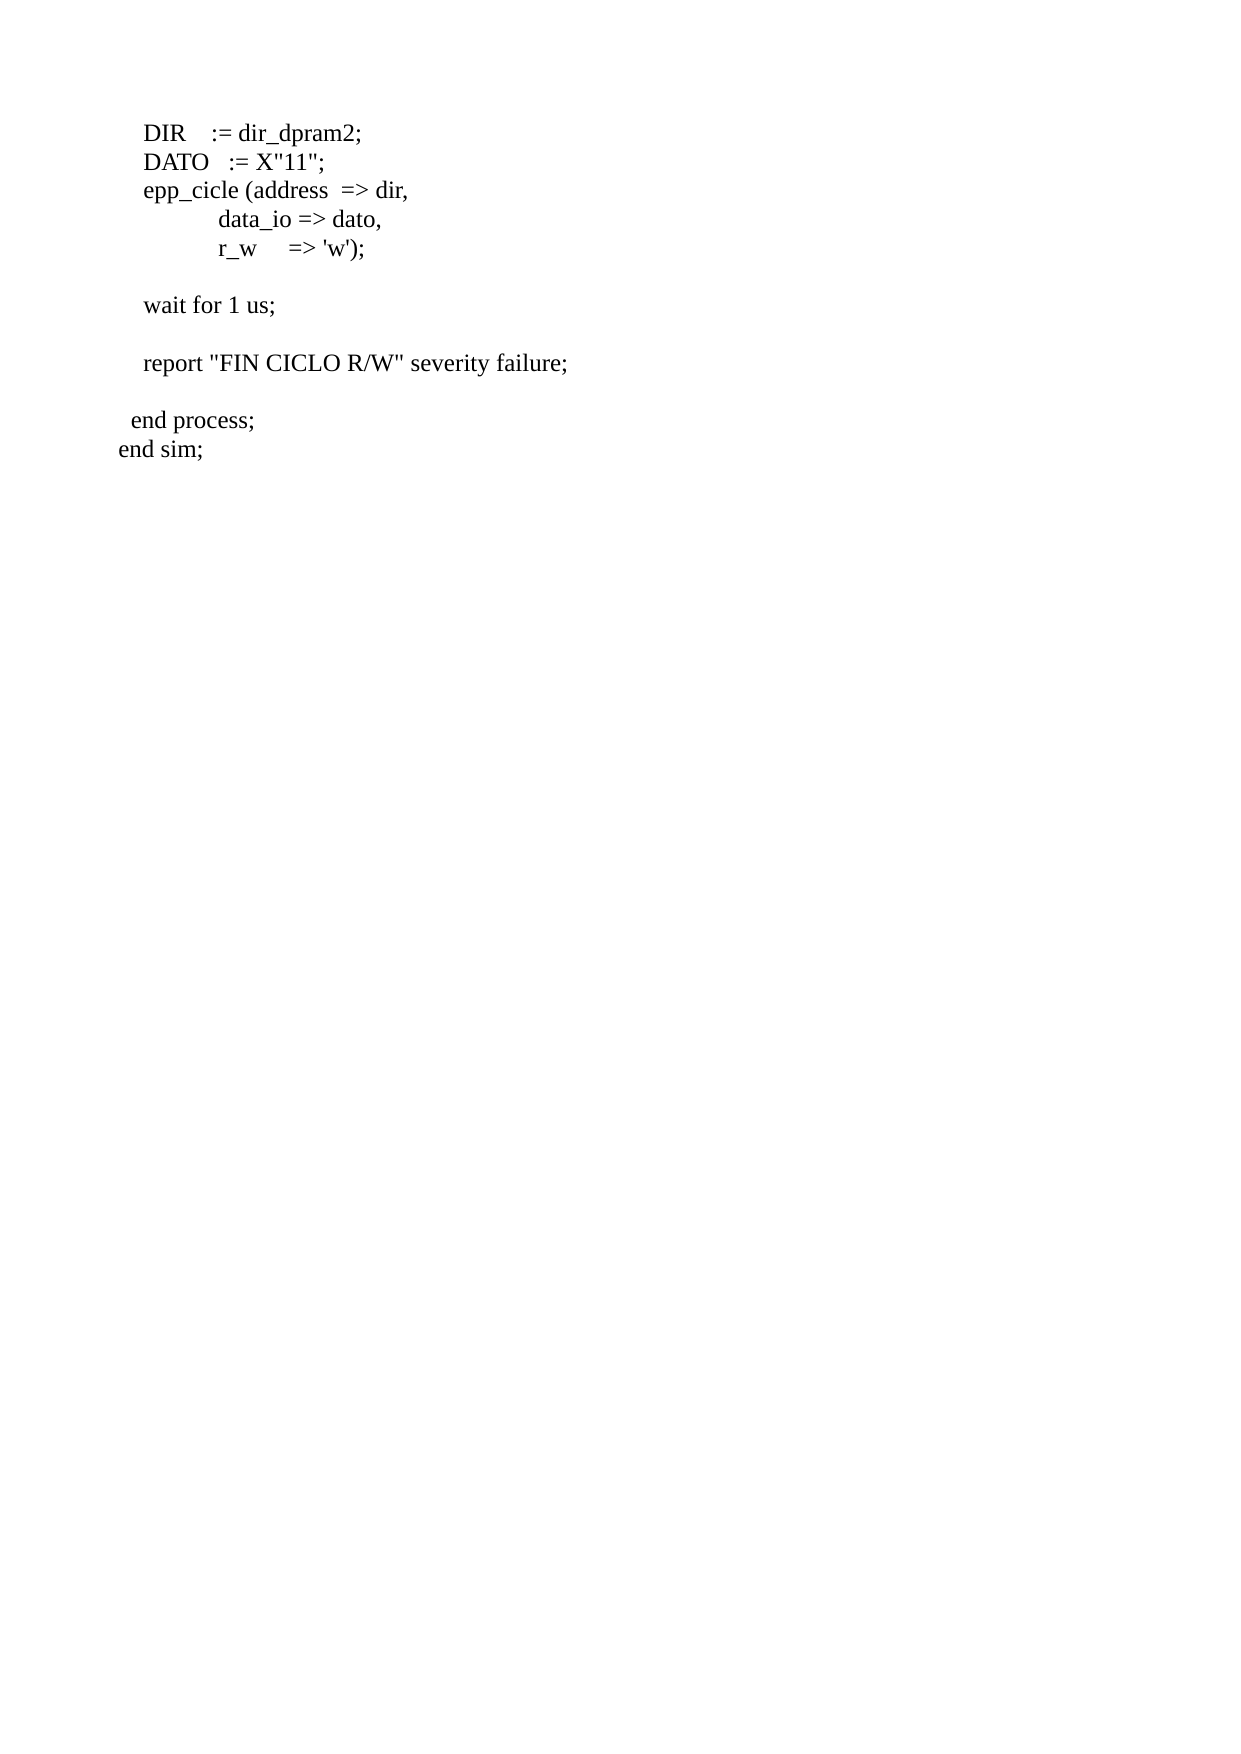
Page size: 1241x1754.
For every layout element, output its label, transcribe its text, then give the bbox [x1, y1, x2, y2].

text DIR := dir_dpram2; [118, 118, 1122, 147]
text report "FIN CICLO R/W" severity failure; [118, 348, 1122, 377]
text data_io => dato, [118, 204, 1122, 233]
text wait for 1 us; [118, 291, 1122, 319]
text epp_cicle (address => dir, [118, 176, 1122, 204]
text r_w => 'w'); [118, 233, 1122, 262]
text end sim; [118, 434, 1122, 463]
text DATO := X"11"; [118, 147, 1122, 176]
text end process; [118, 406, 1122, 434]
